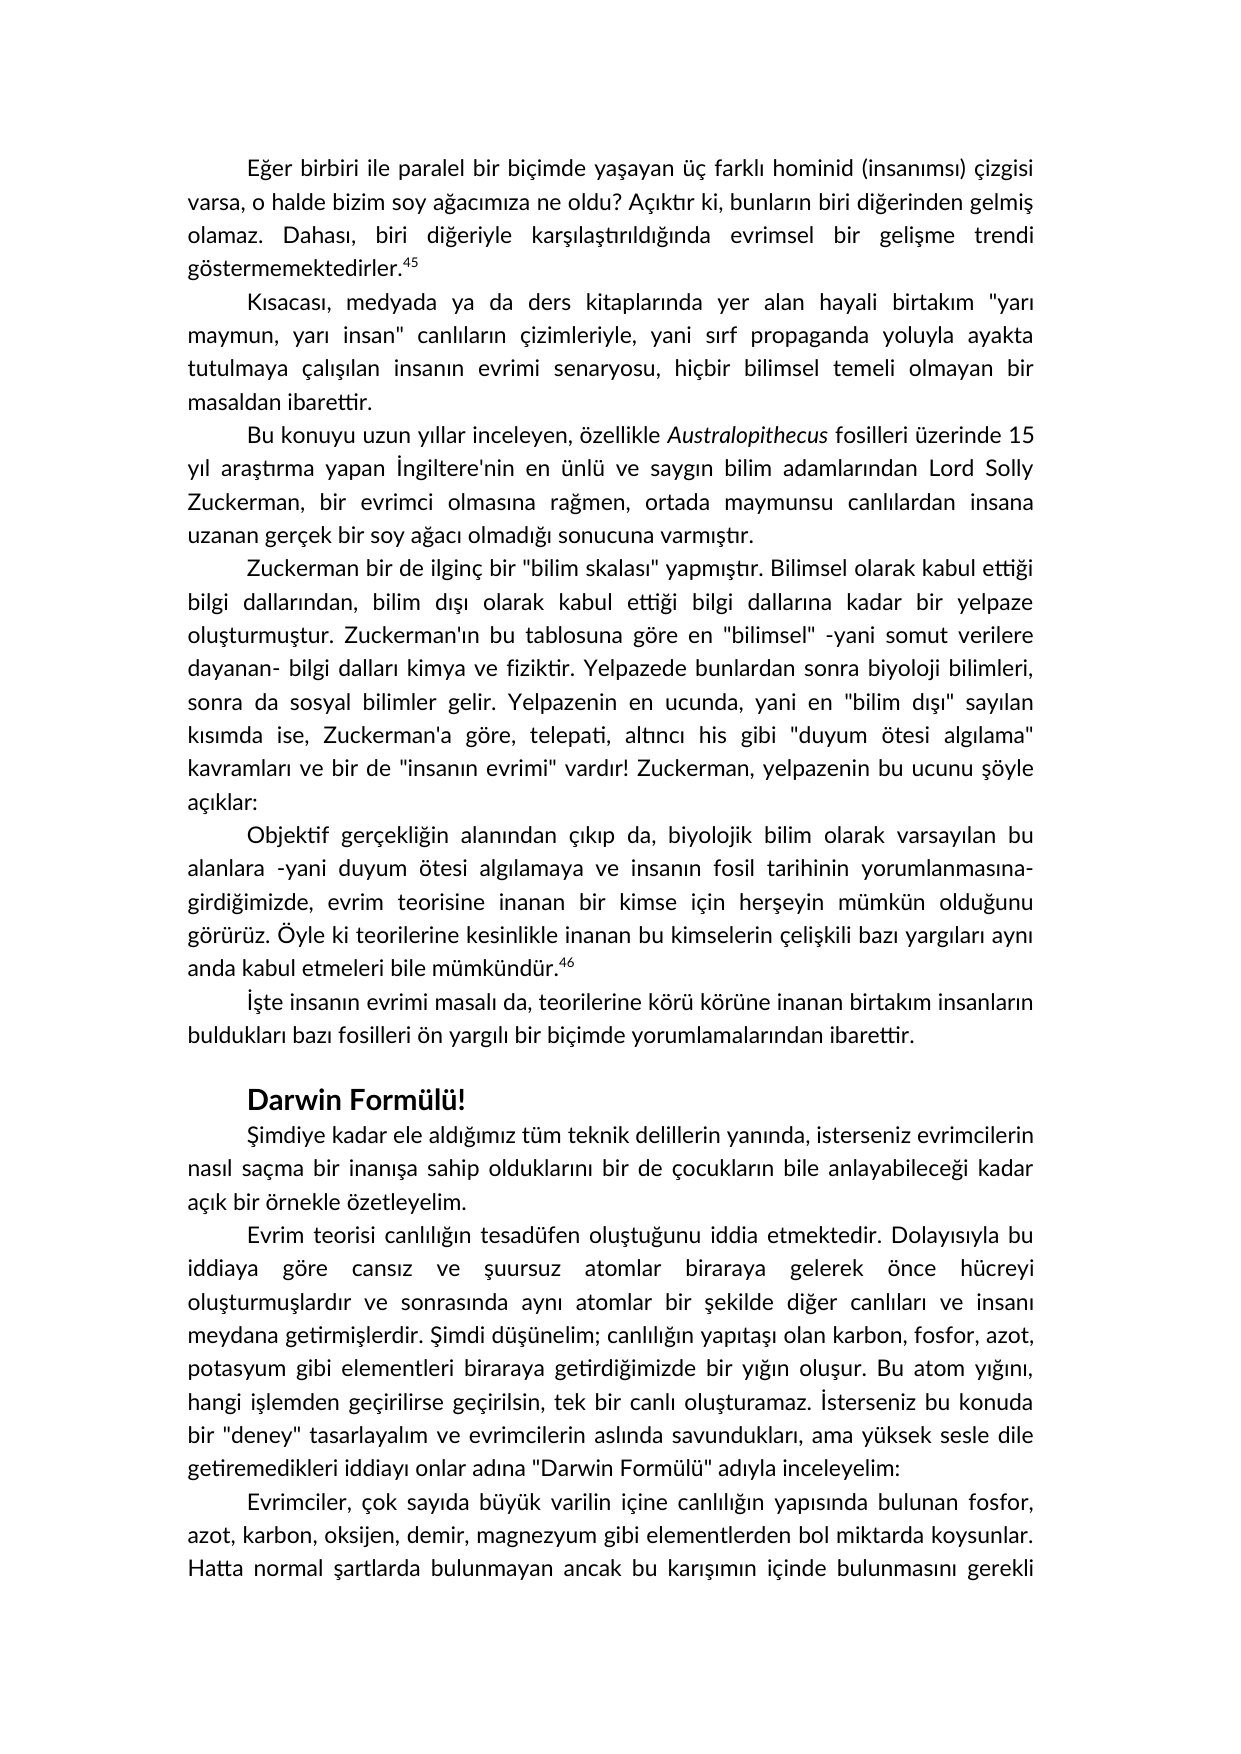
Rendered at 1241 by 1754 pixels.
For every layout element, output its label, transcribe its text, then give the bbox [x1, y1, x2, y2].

text Darwin Formülü! [187, 1083, 1035, 1117]
text Eğer birbiri ile paralel bir biçimde yaşayan üç farklı hominid (insanımsı) çizgisi varsa, o halde bizim soy ağacımıza ne oldu? Açıktır ki, bunların biri diğerinden gelmiş olamaz. Dahası, biri diğeriyle karşılaştırıldığında evrimsel bir gelişme trendi göstermemektedirler.45 [187, 150, 1035, 283]
text İşte insanın evrimi masalı da, teorilerine körü körüne inanan birtakım insanların buldukları bazı fosilleri ön yargılı bir biçimde yorumlamalarından ibarettir. [187, 983, 1035, 1050]
text Objektif gerçekliğin alanından çıkıp da, biyolojik bilim olarak varsayılan bu alanlara -yani duyum ötesi algılamaya ve insanın fosil tarihinin yorumlanmasına- girdiğimizde, evrim teorisine inanan bir kimse için herşeyin mümkün olduğunu görürüz. Öyle ki teorilerine kesinlikle inanan bu kimselerin çelişkili bazı yargıları aynı anda kabul etmeleri bile mümkündür.46 [187, 817, 1035, 983]
text Zuckerman bir de ilginç bir "bilim skalası" yapmıştır. Bilimsel olarak kabul ettiği bilgi dallarından, bilim dışı olarak kabul ettiği bilgi dallarına kadar bir yelpaze oluşturmuştur. Zuckerman'ın bu tablosuna göre en "bilimsel" -yani somut verilere dayanan- bilgi dalları kimya ve fiziktir. Yelpazede bunlardan sonra biyoloji bilimleri, sonra da sosyal bilimler gelir. Yelpazenin en ucunda, yani en "bilim dışı" sayılan kısımda ise, Zuckerman'a göre, telepati, altıncı his gibi "duyum ötesi algılama" kavramları ve bir de "insanın evrimi" vardır! Zuckerman, yelpazenin bu ucunu şöyle açıklar: [187, 550, 1035, 817]
text Şimdiye kadar ele aldığımız tüm teknik delillerin yanında, isterseniz evrimcilerin nasıl saçma bir inanışa sahip olduklarını bir de çocukların bile anlayabileceği kadar açık bir örnekle özetleyelim. [187, 1117, 1035, 1217]
text Kısacası, medyada ya da ders kitaplarında yer alan hayali birtakım "yarı maymun, yarı insan" canlıların çizimleriyle, yani sırf propaganda yoluyla ayakta tutulmaya çalışılan insanın evrimi senaryosu, hiçbir bilimsel temeli olmayan bir masaldan ibarettir. [187, 283, 1035, 417]
text Evrimciler, çok sayıda büyük varilin içine canlılığın yapısında bulunan fosfor, azot, karbon, oksijen, demir, magnezyum gibi elementlerden bol miktarda koysunlar. Hatta normal şartlarda bulunmayan ancak bu karışımın içinde bulunmasını gerekli [187, 1483, 1035, 1583]
text Bu konuyu uzun yıllar inceleyen, özellikle Australopithecus fosilleri üzerinde 15 yıl araştırma yapan İngiltere'nin en ünlü ve saygın bilim adamlarından Lord Solly Zuckerman, bir evrimci olmasına rağmen, ortada maymunsu canlılardan insana uzanan gerçek bir soy ağacı olmadığı sonucuna varmıştır. [187, 417, 1035, 550]
text Evrim teorisi canlılığın tesadüfen oluştuğunu iddia etmektedir. Dolayısıyla bu iddiaya göre cansız ve şuursuz atomlar biraraya gelerek önce hücreyi oluşturmuşlardır ve sonrasında aynı atomlar bir şekilde diğer canlıları ve insanı meydana getirmişlerdir. Şimdi düşünelim; canlılığın yapıtaşı olan karbon, fosfor, azot, potasyum gibi elementleri biraraya getirdiğimizde bir yığın oluşur. Bu atom yığını, hangi işlemden geçirilirse geçirilsin, tek bir canlı oluşturamaz. İsterseniz bu konuda bir "deney" tasarlayalım ve evrimcilerin aslında savundukları, ama yüksek sesle dile getiremedikleri iddiayı onlar adına "Darwin Formülü" adıyla inceleyelim: [187, 1217, 1035, 1483]
